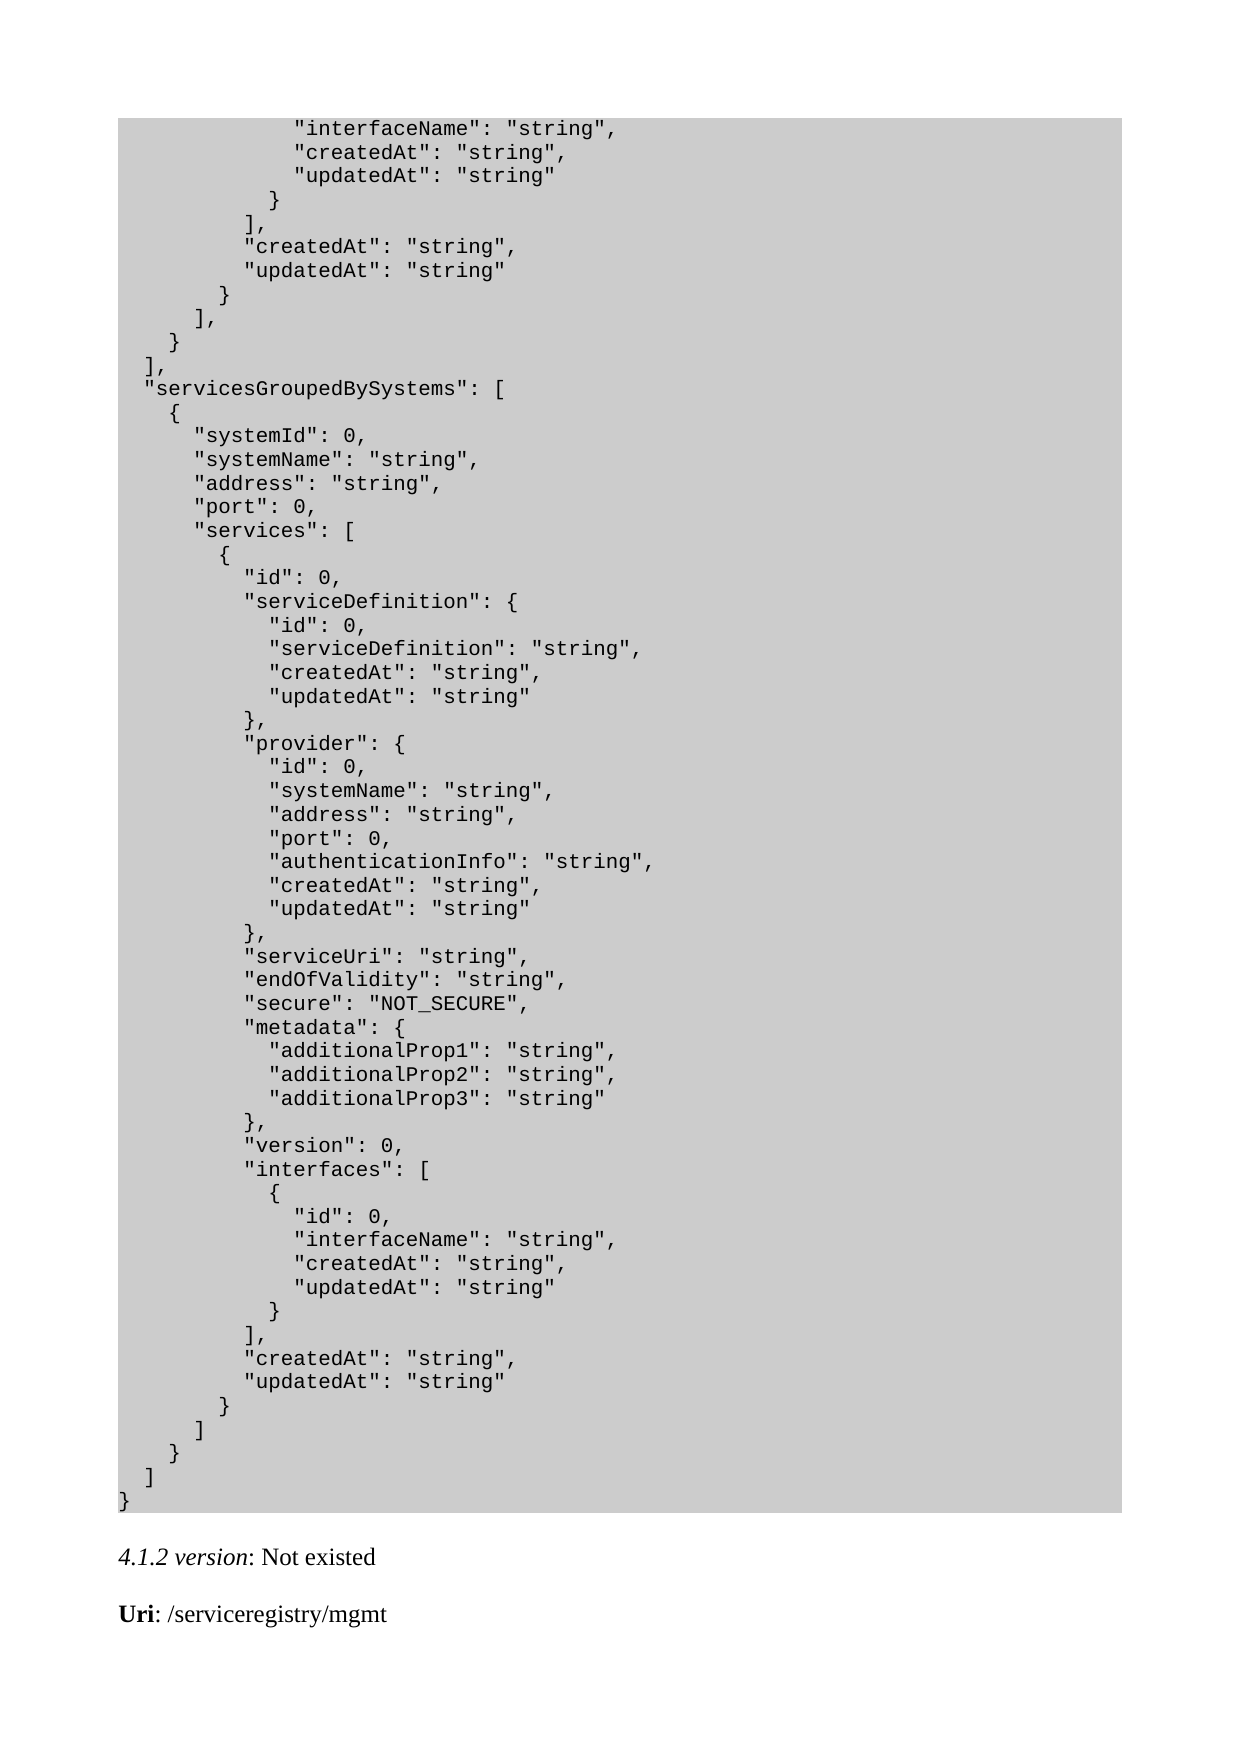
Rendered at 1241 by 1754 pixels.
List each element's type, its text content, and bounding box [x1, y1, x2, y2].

text "updatedAt": "string" [118, 898, 1122, 922]
text "authenticationInfo": "string", [118, 851, 1122, 875]
text 4.1.2 version: Not existed [118, 1542, 1122, 1571]
text "address": "string", [118, 473, 1122, 496]
text }, [118, 922, 1122, 946]
text } [118, 1489, 1122, 1513]
text "updatedAt": "string" [118, 686, 1122, 709]
text ] [118, 1466, 1122, 1489]
text "metadata": { [118, 1017, 1122, 1040]
text ] [118, 1419, 1122, 1442]
text "serviceDefinition": "string", [118, 638, 1122, 662]
text "createdAt": "string", [118, 875, 1122, 898]
text ], [118, 354, 1122, 378]
text } [118, 1395, 1122, 1419]
text "updatedAt": "string" [118, 165, 1122, 189]
text "interfaces": [ [118, 1158, 1122, 1182]
text "interfaceName": "string", [118, 1229, 1122, 1253]
text "createdAt": "string", [118, 1253, 1122, 1277]
text "additionalProp1": "string", [118, 1040, 1122, 1064]
text "services": [ [118, 520, 1122, 544]
text "address": "string", [118, 804, 1122, 827]
text }, [118, 709, 1122, 733]
text "version": 0, [118, 1135, 1122, 1158]
text ], [118, 307, 1122, 331]
text } [118, 1300, 1122, 1324]
text "port": 0, [118, 827, 1122, 851]
text "secure": "NOT_SECURE", [118, 993, 1122, 1017]
text "additionalProp3": "string" [118, 1088, 1122, 1111]
text } [118, 284, 1122, 307]
text { [118, 402, 1122, 426]
text "interfaceName": "string", [118, 118, 1122, 142]
text "systemName": "string", [118, 449, 1122, 473]
text "updatedAt": "string" [118, 1277, 1122, 1300]
text "updatedAt": "string" [118, 1371, 1122, 1395]
text { [118, 544, 1122, 567]
text "updatedAt": "string" [118, 260, 1122, 284]
text "id": 0, [118, 757, 1122, 780]
text "provider": { [118, 733, 1122, 757]
text "serviceUri": "string", [118, 946, 1122, 969]
text "createdAt": "string", [118, 1348, 1122, 1371]
text "createdAt": "string", [118, 142, 1122, 165]
text "createdAt": "string", [118, 236, 1122, 260]
text "createdAt": "string", [118, 662, 1122, 686]
text "endOfValidity": "string", [118, 969, 1122, 993]
text "port": 0, [118, 496, 1122, 520]
text "systemId": 0, [118, 426, 1122, 449]
text ], [118, 1324, 1122, 1348]
text "additionalProp2": "string", [118, 1064, 1122, 1088]
text { [118, 1182, 1122, 1206]
text "servicesGroupedBySystems": [ [118, 378, 1122, 402]
text "systemName": "string", [118, 780, 1122, 804]
text "serviceDefinition": { [118, 591, 1122, 615]
text } [118, 189, 1122, 213]
text "id": 0, [118, 567, 1122, 591]
text Uri: /serviceregistry/mgmt [118, 1599, 1122, 1628]
text "id": 0, [118, 615, 1122, 638]
text "id": 0, [118, 1206, 1122, 1229]
text } [118, 1442, 1122, 1466]
text } [118, 331, 1122, 354]
text }, [118, 1111, 1122, 1135]
text ], [118, 213, 1122, 236]
